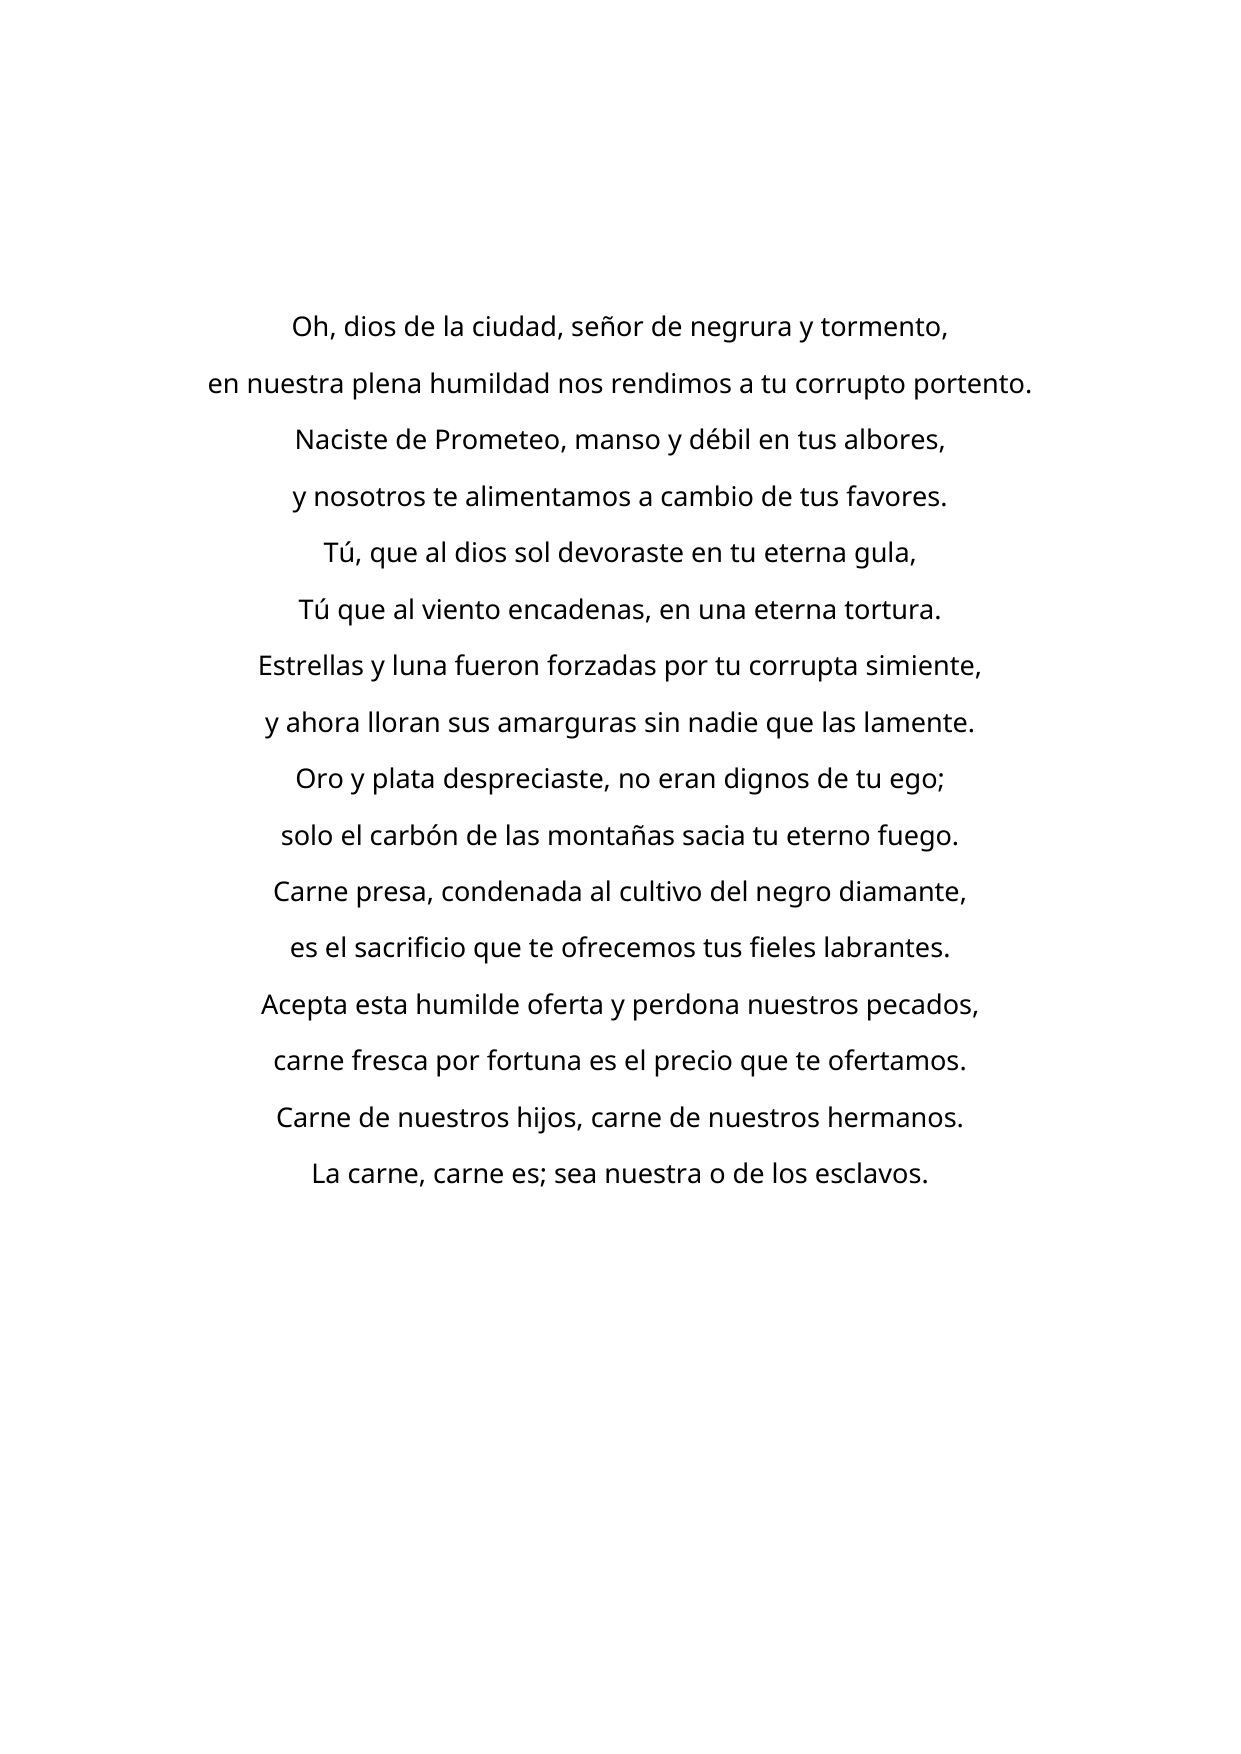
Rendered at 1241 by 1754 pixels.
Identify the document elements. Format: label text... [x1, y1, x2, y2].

text Oro y plata despreciaste, no eran dignos de tu ego; [177, 759, 1063, 796]
text Estrellas y luna fueron forzadas por tu corrupta simiente, [177, 647, 1063, 683]
text y ahora lloran sus amarguras sin nadie que las lamente. [177, 703, 1063, 740]
text Tú que al viento encadenas, en una eterna tortura. [177, 590, 1063, 627]
text Carne presa, condenada al cultivo del negro diamante, [177, 872, 1063, 909]
text carne fresca por fortuna es el precio que te ofertamos. [177, 1042, 1063, 1079]
text en nuestra plena humildad nos rendimos a tu corrupto portento. [177, 364, 1063, 401]
text es el sacrificio que te ofrecemos tus fieles labrantes. [177, 929, 1063, 966]
text Naciste de Prometeo, manso y débil en tus albores, [177, 421, 1063, 458]
text Carne de nuestros hijos, carne de nuestros hermanos. [177, 1098, 1063, 1135]
text Tú, que al dios sol devoraste en tu eterna gula, [177, 534, 1063, 571]
text y nosotros te alimentamos a cambio de tus favores. [177, 477, 1063, 514]
text La carne, carne es; sea nuestra o de los esclavos. [177, 1155, 1063, 1192]
text solo el carbón de las montañas sacia tu eterno fuego. [177, 816, 1063, 853]
text Oh, dios de la ciudad, señor de negrura y tormento, [177, 308, 1063, 345]
text Acepta esta humilde oferta y perdona nuestros pecados, [177, 985, 1063, 1022]
